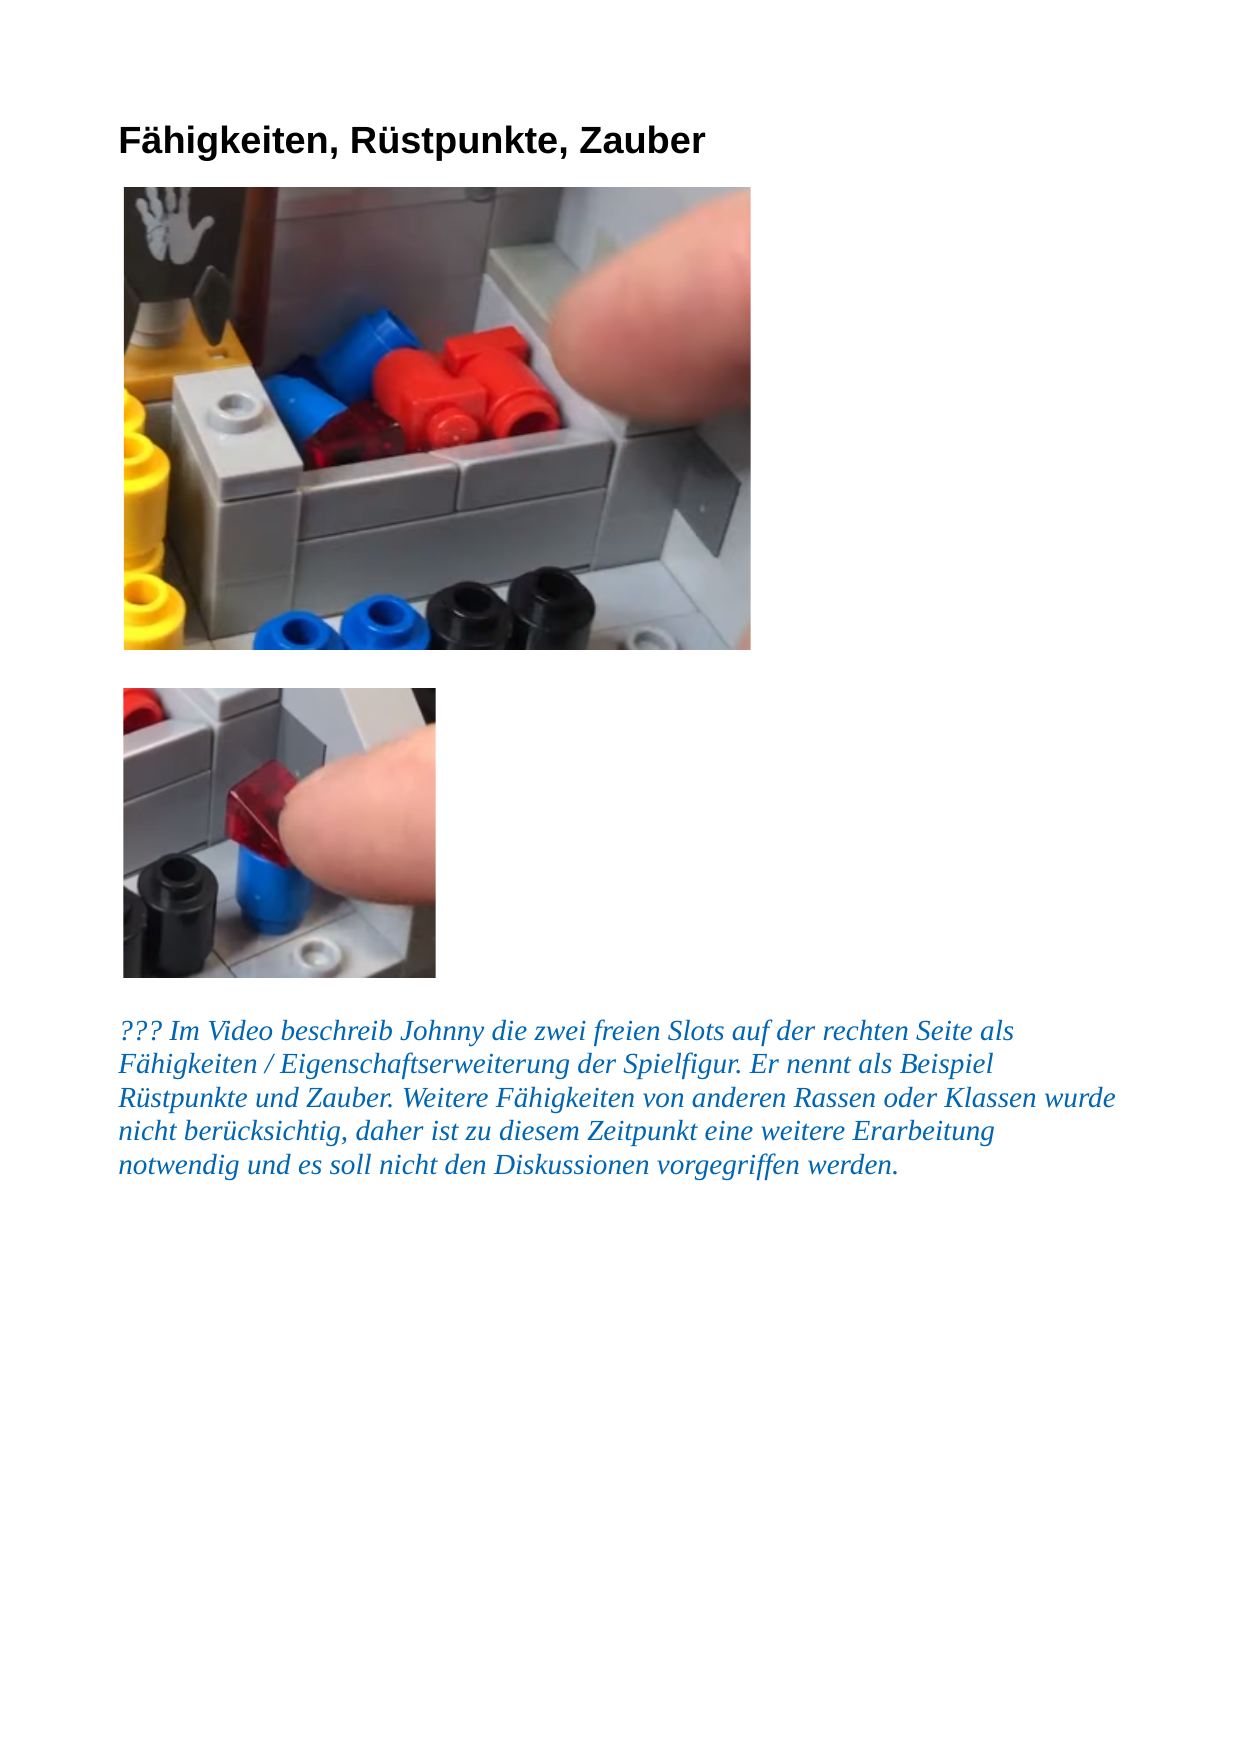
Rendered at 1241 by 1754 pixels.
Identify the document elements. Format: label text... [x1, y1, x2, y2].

picture [123, 187, 751, 650]
picture [123, 688, 436, 978]
text ??? Im Video beschreib Johnny die zwei freien Slots auf der rechten Seite als Fähigkeiten / Eigenschaftserweiterung der Spielfigur. Er nennt als Beispiel Rüstpunkte und Zauber. Weitere Fähigkeiten von anderen Rassen oder Klassen wurde nicht berücksichtig, daher ist zu diesem Zeitpunkt eine weitere Erarbeitung notwendig und es soll nicht den Diskussionen vorgegriffen werden. [118, 1013, 1122, 1181]
subtitle Fähigkeiten, Rüstpunkte, Zauber [118, 118, 1122, 162]
